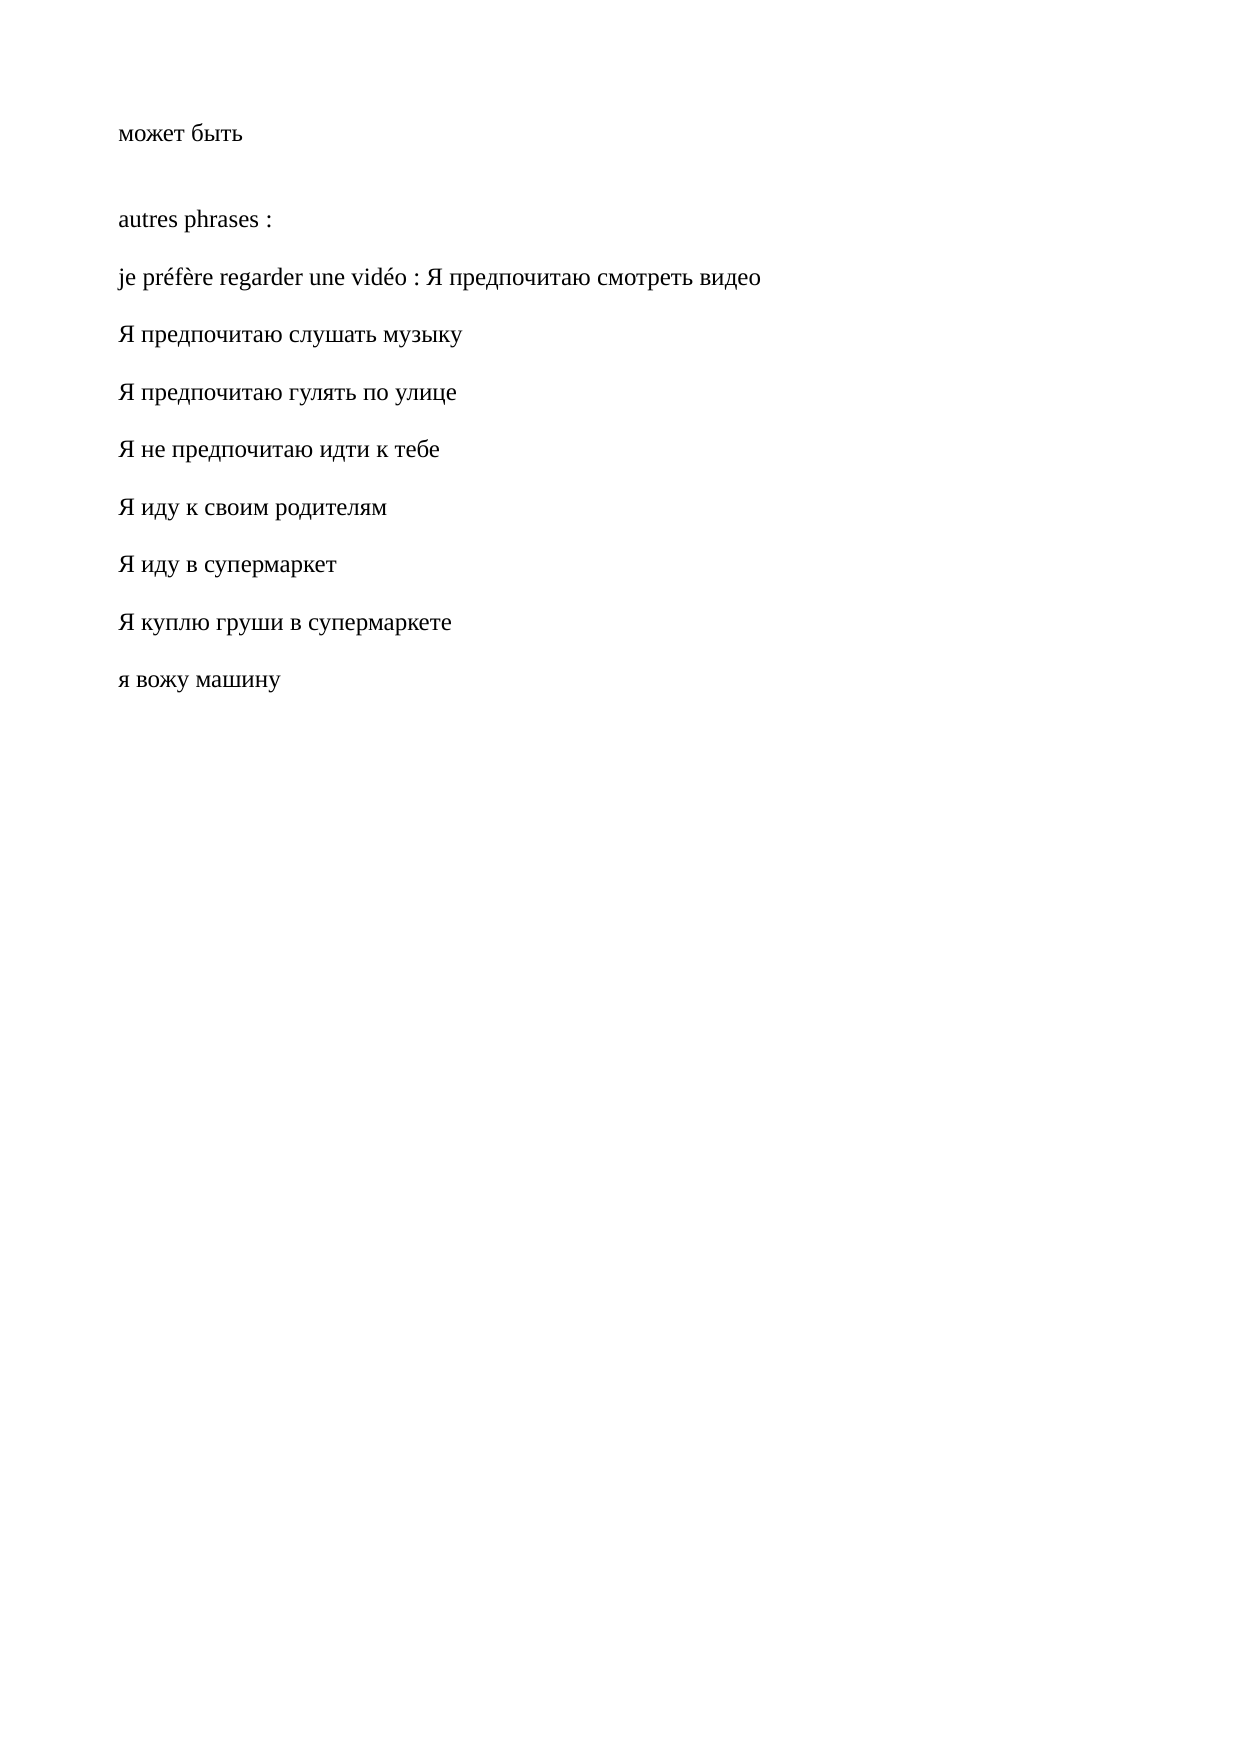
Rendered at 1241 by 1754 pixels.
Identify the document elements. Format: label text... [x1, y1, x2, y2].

text Я не предпочитаю идти к тебе [118, 434, 1122, 463]
text autres phrases : [118, 204, 1122, 233]
text может быть [118, 118, 1122, 147]
text Я куплю груши в супермаркете [118, 607, 1122, 636]
text Я предпочитаю слушать музыку [118, 319, 1122, 348]
text Я иду к своим родителям [118, 492, 1122, 521]
text Я иду в супермаркет [118, 549, 1122, 578]
text je préfère regarder une vidéo : Я предпочитаю смотреть видео [118, 262, 1122, 291]
text я вожу машину [118, 664, 1122, 693]
text Я предпочитаю гулять по улице [118, 377, 1122, 406]
